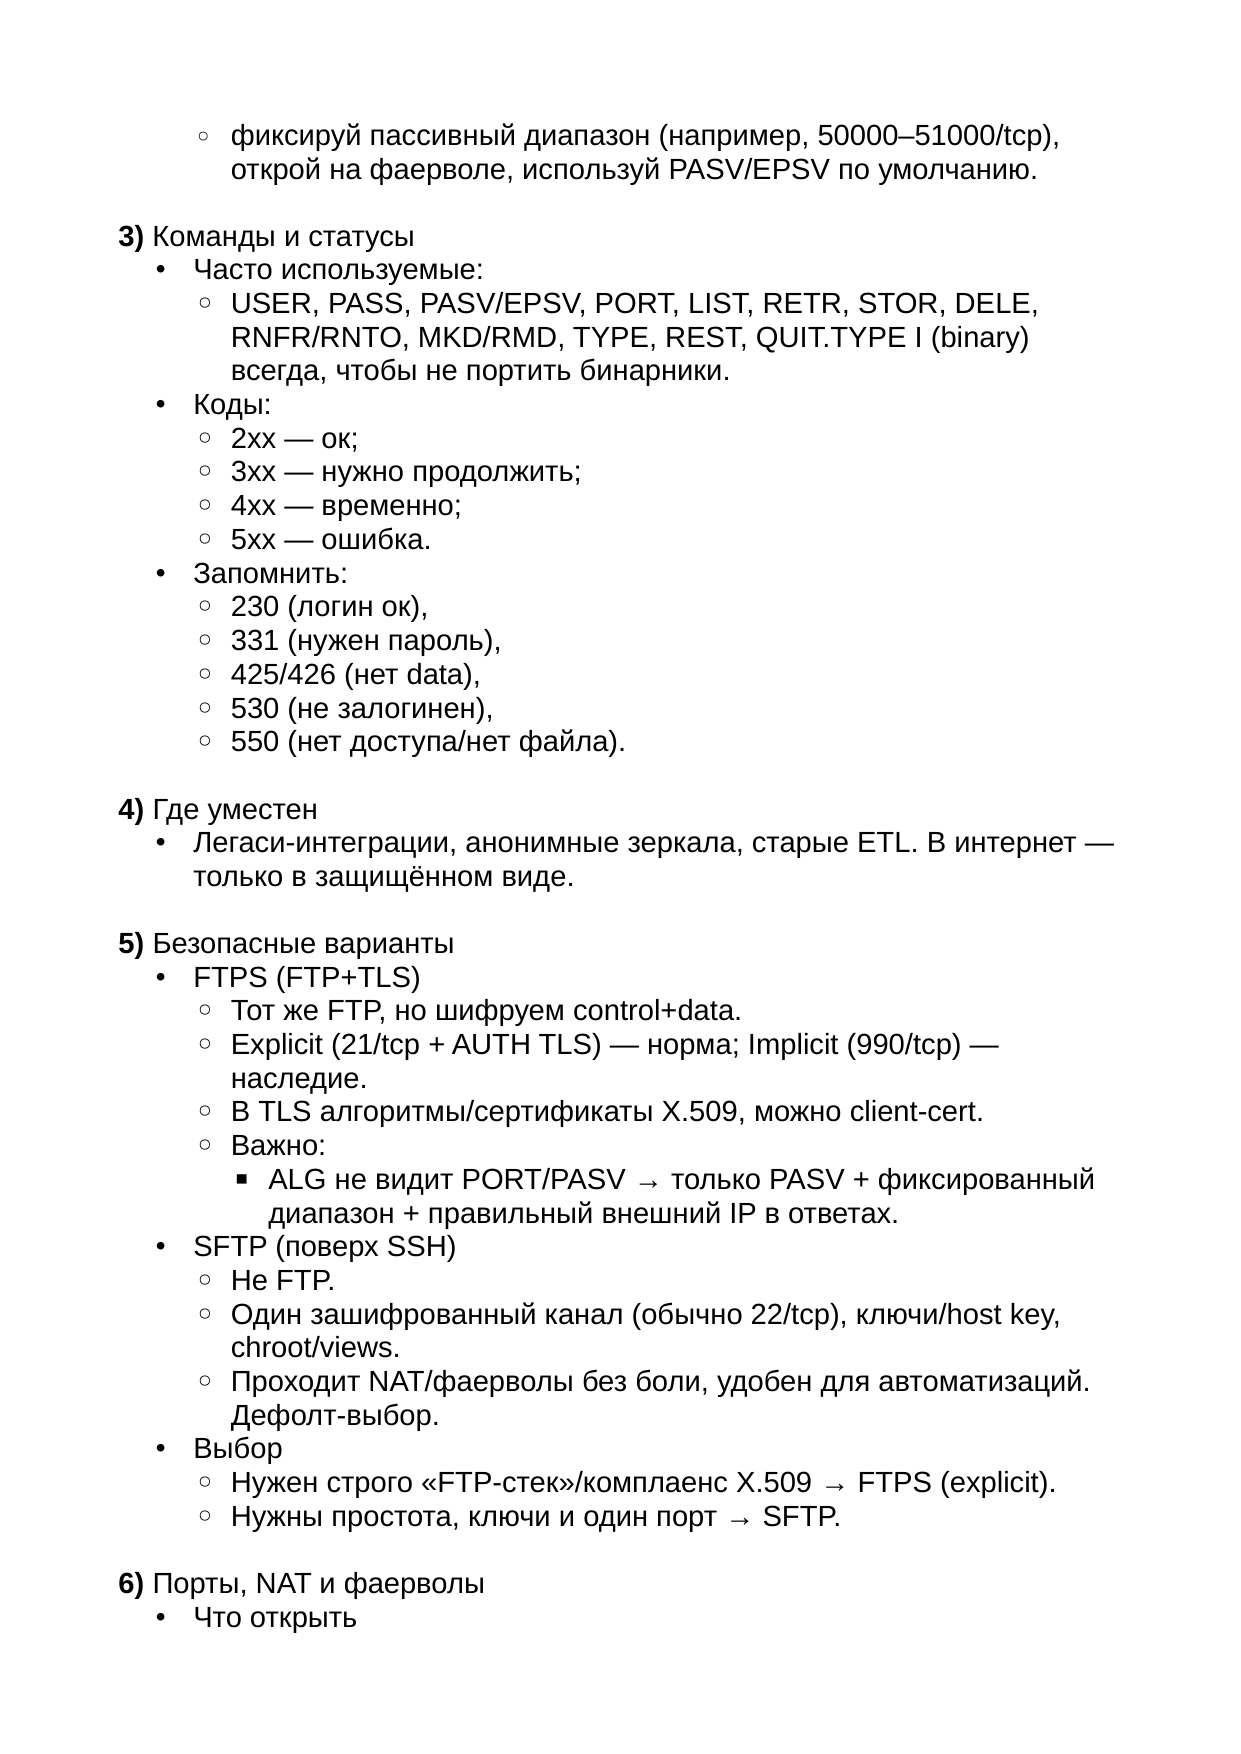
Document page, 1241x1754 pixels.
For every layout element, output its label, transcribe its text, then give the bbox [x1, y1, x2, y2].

list фиксируй пасcивный диапазон (например, 50000–51000/tcp), открой на фаерволе, используй PASV/EPSV по умолчанию. [193, 118, 1122, 185]
list 530 (не залогинен), [193, 691, 1122, 724]
list 3xx — нужно продолжить; [193, 454, 1122, 488]
list 230 (логин ок), [193, 589, 1122, 623]
list Один зашифрованный канал (обычно 22/tcp), ключи/host key, chroot/views. [193, 1297, 1122, 1364]
list 5xx — ошибка. [193, 522, 1122, 556]
list Легаси-интеграции, анонимные зеркала, старые ETL. В интернет — только в защищённом виде. [156, 825, 1122, 892]
text 6) Порты, NAT и фаерволы [118, 1566, 1122, 1599]
list 425/426 (нет data), [193, 657, 1122, 691]
list Нужны простота, ключи и один порт → SFTP. [193, 1499, 1122, 1532]
list Выбор [156, 1431, 1122, 1465]
list Коды: [156, 387, 1122, 421]
list В TLS алгоритмы/сертификаты X.509, можно client-cert. [193, 1094, 1122, 1128]
list 550 (нет доступа/нет файла). [193, 724, 1122, 758]
list Explicit (21/tcp + AUTH TLS) — норма; Implicit (990/tcp) — наследие. [193, 1027, 1122, 1094]
list SFTP (поверх SSH) [156, 1229, 1122, 1263]
list Не FTP. [193, 1263, 1122, 1297]
list Часто используемые: [156, 252, 1122, 286]
list 331 (нужен пароль), [193, 623, 1122, 657]
text 5) Безопасные варианты [118, 926, 1122, 959]
list USER, PASS, PASV/EPSV, PORT, LIST, RETR, STOR, DELE, RNFR/RNTO, MKD/RMD, TYPE, REST, QUIT.TYPE I (binary) всегда, чтобы не портить бинарники. [193, 286, 1122, 387]
list Запомнить: [156, 556, 1122, 589]
list Важно: [193, 1128, 1122, 1162]
list Что открыть [156, 1599, 1122, 1633]
list 4xx — временно; [193, 488, 1122, 522]
list 2xx — ок; [193, 421, 1122, 454]
text 4) Где уместен [118, 792, 1122, 825]
list ALG не видит PORT/PASV → только PASV + фиксированный диапазон + правильный внешний IP в ответах. [231, 1162, 1122, 1229]
text 3) Команды и статусы [118, 219, 1122, 252]
list FTPS (FTP+TLS) [156, 959, 1122, 993]
list Нужен строго «FTP-стек»/комплаенс X.509 → FTPS (explicit). [193, 1465, 1122, 1499]
list Тот же FTP, но шифруем control+data. [193, 993, 1122, 1027]
list Проходит NAT/фаерволы без боли, удобен для автоматизаций. Дефолт-выбор. [193, 1364, 1122, 1431]
